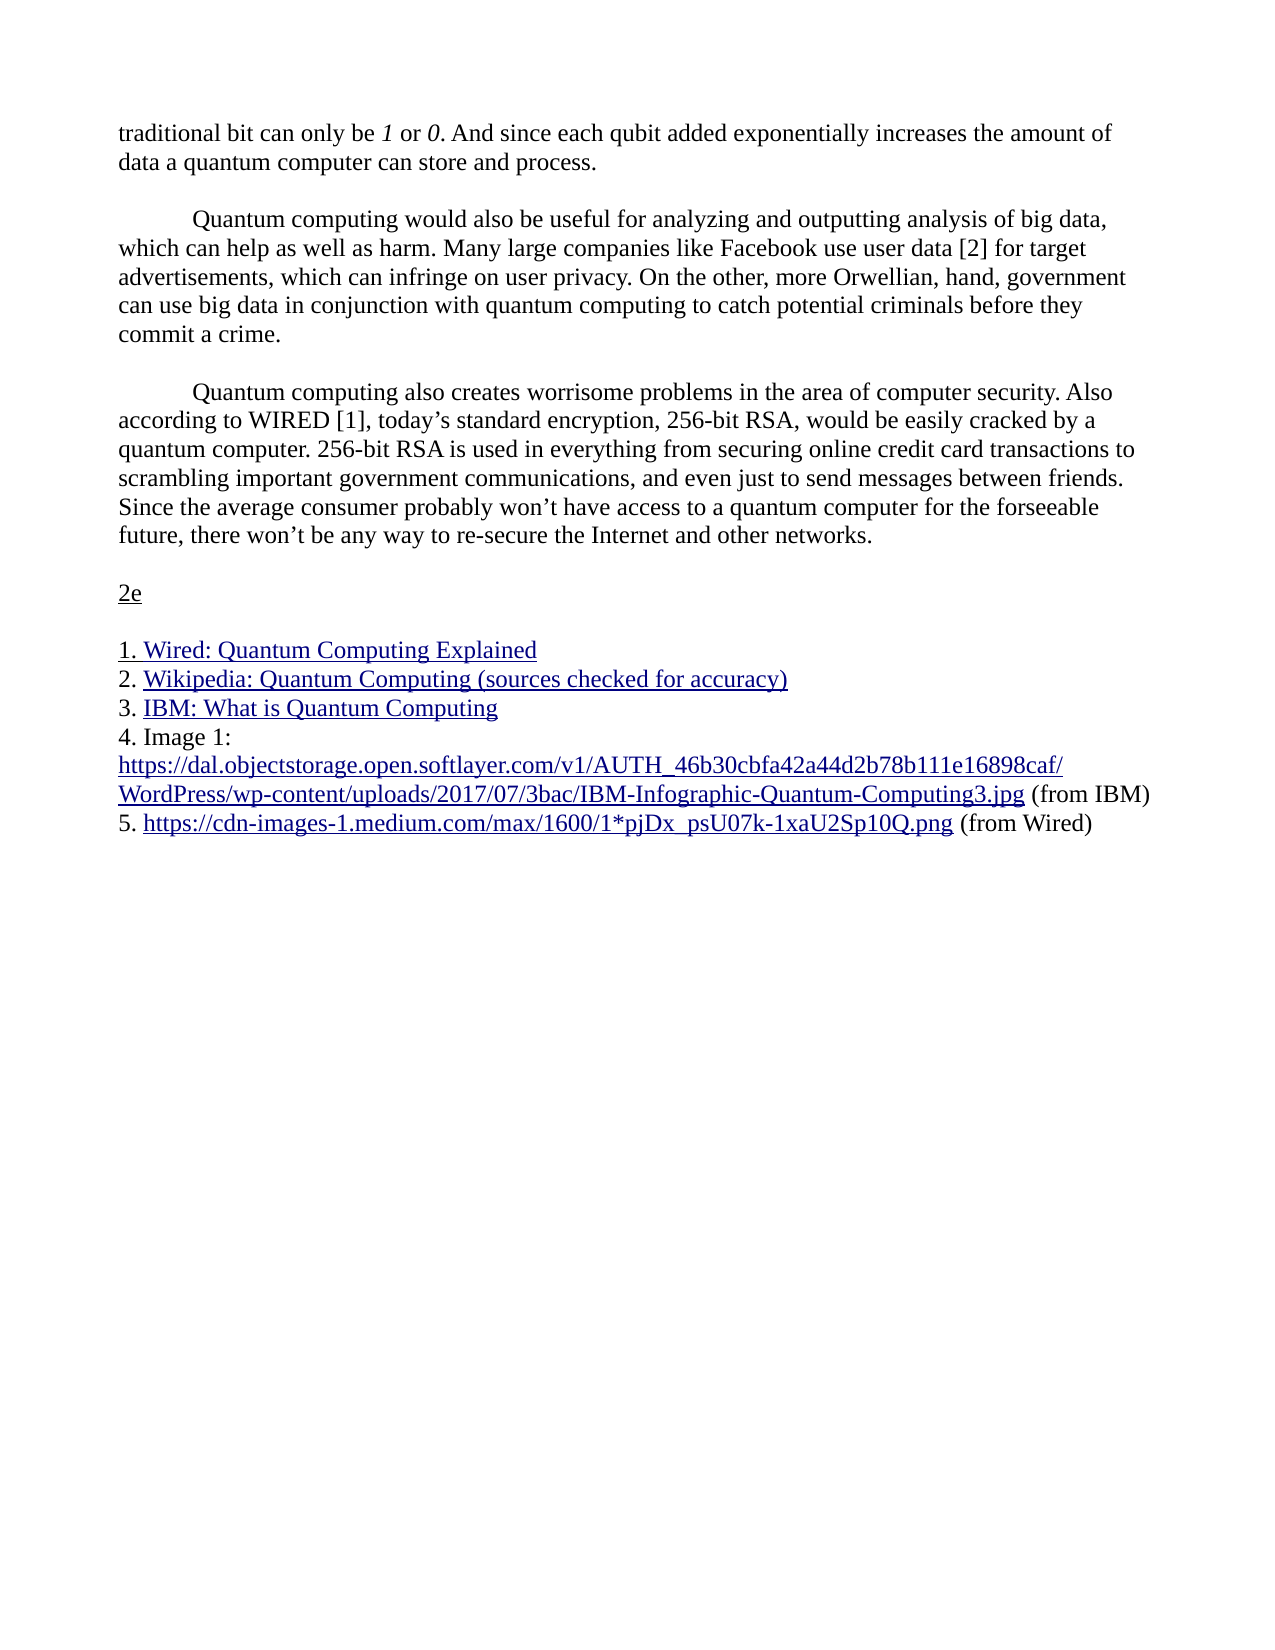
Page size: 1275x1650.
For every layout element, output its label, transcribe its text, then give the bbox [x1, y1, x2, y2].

text 1. Wired: Quantum Computing Explained [118, 636, 1157, 664]
text 3. IBM: What is Quantum Computing [118, 693, 1157, 722]
text Quantum computing also creates worrisome problems in the area of computer security. Also according to WIRED [1], today’s standard encryption, 256-bit RSA, would be easily cracked by a quantum computer. 256-bit RSA is used in everything from securing online credit card transactions to scrambling important government communications, and even just to send messages between friends. Since the average consumer probably won’t have access to a quantum computer for the forseeable future, there won’t be any way to re-secure the Internet and other networks. [118, 377, 1157, 549]
text Quantum computing would also be useful for analyzing and outputting analysis of big data, which can help as well as harm. Many large companies like Facebook use user data [2] for target advertisements, which can infringe on user privacy. On the other, more Orwellian, hand, government can use big data in conjunction with quantum computing to catch potential criminals before they commit a crime. [118, 204, 1157, 348]
text 2e [118, 578, 1157, 607]
text 4. Image 1: https://dal.objectstorage.open.softlayer.com/v1/AUTH_46b30cbfa42a44d2b78b111e16898caf/WordPress/wp-content/uploads/2017/07/3bac/IBM-Infographic-Quantum-Computing3.jpg (from IBM) [118, 722, 1157, 808]
text 5. https://cdn-images-1.medium.com/max/1600/1*pjDx_psU07k-1xaU2Sp10Q.png (from Wired) [118, 808, 1157, 837]
text 2. Wikipedia: Quantum Computing (sources checked for accuracy) [118, 664, 1157, 693]
text traditional bit can only be 1 or 0. And since each qubit added exponentially increases the amount of data a quantum computer can store and process. [118, 118, 1157, 176]
